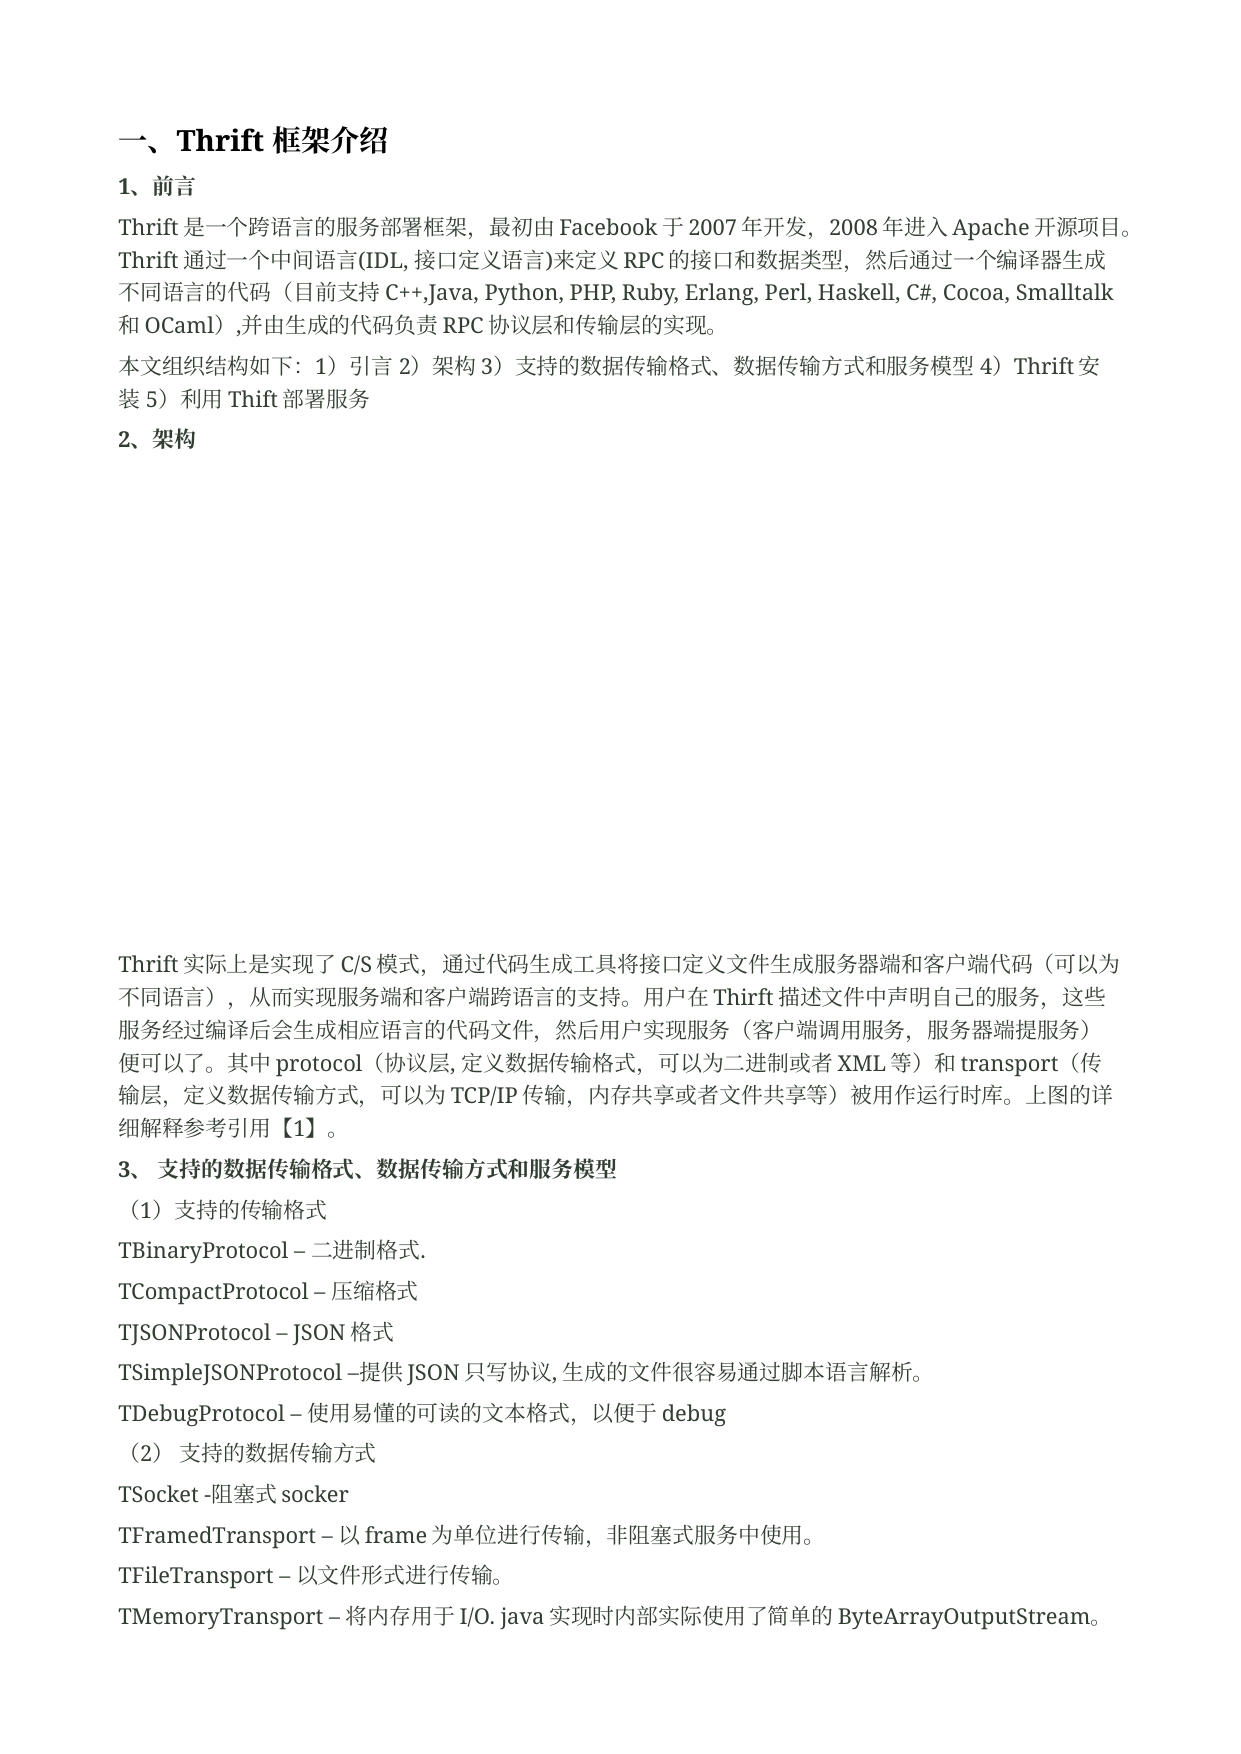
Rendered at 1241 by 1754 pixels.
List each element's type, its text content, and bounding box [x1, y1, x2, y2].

text 3、 支持的数据传输格式、数据传输方式和服务模型 [118, 1151, 1122, 1184]
text 一、Thrift 框架介绍 [118, 118, 1122, 160]
text TDebugProtocol – 使用易懂的可读的文本格式，以便于debug [118, 1395, 1122, 1427]
text 2、架构 [118, 421, 1122, 454]
text TBinaryProtocol – 二进制格式. [118, 1232, 1122, 1265]
text 本文组织结构如下：1）引言 2）架构3）支持的数据传输格式、数据传输方式和服务模型 4）Thrift安装 5）利用Thift部署服务 [118, 348, 1122, 413]
text 1、前言 [118, 168, 1122, 201]
text TFileTransport – 以文件形式进行传输。 [118, 1557, 1122, 1590]
text TSocket -阻塞式socker [118, 1476, 1122, 1509]
text （2） 支持的数据传输方式 [118, 1435, 1122, 1468]
text TCompactProtocol – 压缩格式 [118, 1273, 1122, 1306]
text TFramedTransport – 以frame为单位进行传输，非阻塞式服务中使用。 [118, 1517, 1122, 1549]
text TSimpleJSONProtocol –提供JSON只写协议, 生成的文件很容易通过脚本语言解析。 [118, 1354, 1122, 1387]
text TMemoryTransport – 将内存用于I/O. java实现时内部实际使用了简单的ByteArrayOutputStream。 [118, 1598, 1122, 1631]
text TJSONProtocol – JSON格式 [118, 1313, 1122, 1346]
text Thrift实际上是实现了C/S模式，通过代码生成工具将接口定义文件生成服务器端和客户端代码（可以为不同语言），从而实现服务端和客户端跨语言的支持。用户在Thirft描述文件中声明自己的服务，这些服务经过编译后会生成相应语言的代码文件，然后用户实现服务（客户端调用服务，服务器端提服务）便可以了。其中protocol（协议层, 定义数据传输格式，可以为二进制或者XML等）和transport（传输层，定义数据传输方式，可以为TCP/IP传输，内存共享或者文件共享等）被用作运行时库。上图的详细解释参考引用【1】。 [118, 946, 1122, 1143]
text Thrift是一个跨语言的服务部署框架，最初由Facebook于2007年开发，2008年进入Apache开源项目。Thrift通过一个中间语言(IDL, 接口定义语言)来定义RPC的接口和数据类型，然后通过一个编译器生成不同语言的代码（目前支持C++,Java, Python, PHP, Ruby, Erlang, Perl, Haskell, C#, Cocoa, Smalltalk和OCaml）,并由生成的代码负责RPC协议层和传输层的实现。 [118, 209, 1122, 340]
text （1）支持的传输格式 [118, 1192, 1122, 1224]
